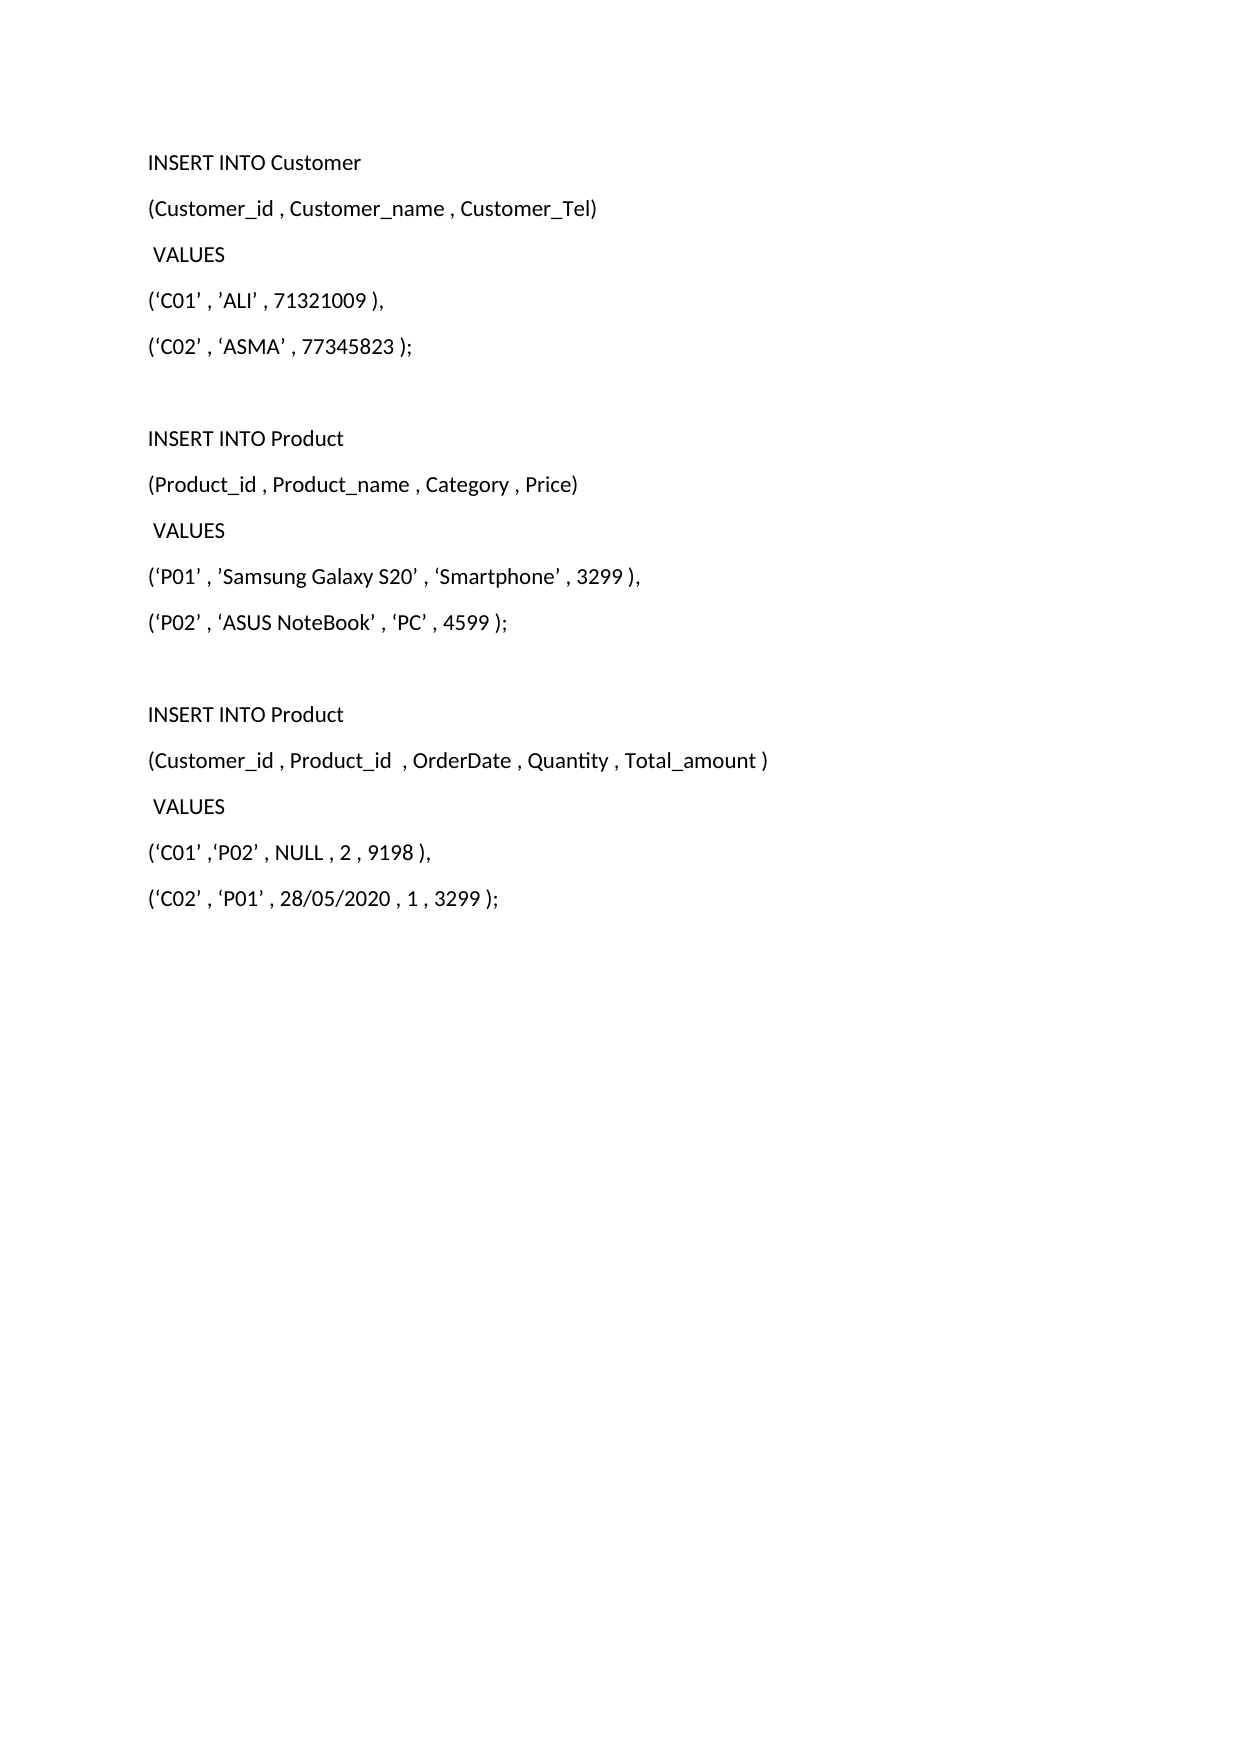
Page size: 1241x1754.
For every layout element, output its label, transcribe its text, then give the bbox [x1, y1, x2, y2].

text (‘C02’ , ‘P01’ , 28/05/2020 , 1 , 3299 ); [148, 884, 1093, 912]
text VALUES [148, 516, 1093, 544]
text (‘C01’ , ’ALI’ , 71321009 ), [148, 286, 1093, 314]
text (Customer_id , Product_id , OrderDate , Quantity , Total_amount ) [148, 746, 1093, 774]
text INSERT INTO Product [148, 700, 1093, 728]
text (Customer_id , Customer_name , Customer_Tel) [148, 194, 1093, 222]
text VALUES [148, 792, 1093, 820]
text INSERT INTO Product [148, 424, 1093, 452]
text INSERT INTO Customer [148, 148, 1093, 176]
text (‘C01’ ,‘P02’ , NULL , 2 , 9198 ), [148, 838, 1093, 866]
text (Product_id , Product_name , Category , Price) [148, 470, 1093, 498]
text (‘P01’ , ’Samsung Galaxy S20’ , ‘Smartphone’ , 3299 ), [148, 562, 1093, 590]
text (‘P02’ , ‘ASUS NoteBook’ , ‘PC’ , 4599 ); [148, 608, 1093, 636]
text VALUES [148, 240, 1093, 268]
text (‘C02’ , ‘ASMA’ , 77345823 ); [148, 332, 1093, 360]
